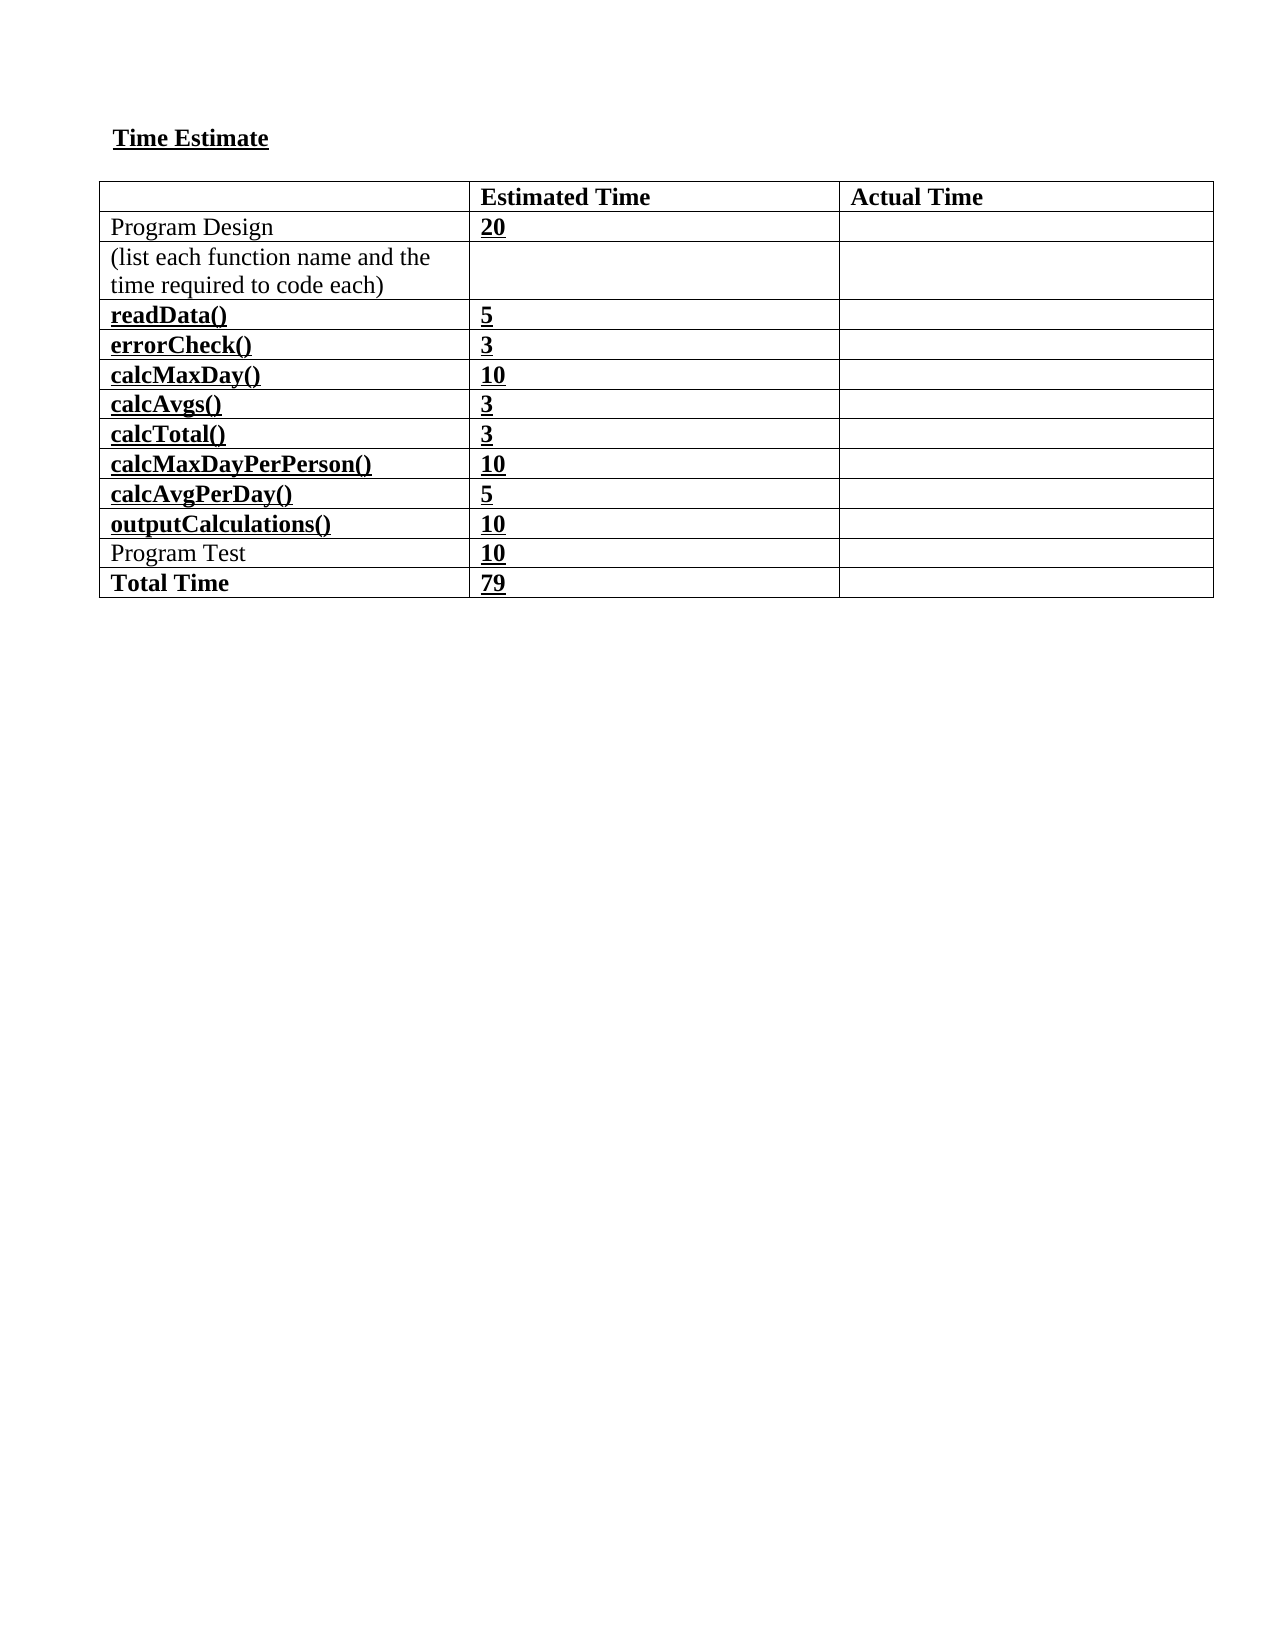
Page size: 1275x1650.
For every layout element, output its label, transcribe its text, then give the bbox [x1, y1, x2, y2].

table_cell 10 [470, 539, 839, 567]
table_cell calcAvgs() [100, 390, 469, 418]
table_cell calcTotal() [100, 419, 469, 448]
table_cell 3 [470, 390, 839, 418]
table_cell calcMaxDay() [100, 360, 469, 388]
table_cell 10 [470, 449, 839, 478]
table_cell [840, 212, 1213, 241]
table_cell [840, 360, 1213, 388]
table_header [100, 182, 469, 211]
table_cell 3 [470, 330, 839, 359]
table_cell calcAvgPerDay() [100, 479, 469, 508]
table_cell Total Time [100, 568, 469, 597]
table_cell calcMaxDayPerPerson() [100, 449, 469, 478]
table_cell 79 [470, 568, 839, 597]
table_header Estimated Time [470, 182, 839, 211]
table_cell [840, 300, 1213, 329]
table_cell [840, 568, 1213, 597]
table_cell [840, 419, 1213, 448]
table_cell 20 [470, 212, 839, 241]
table_cell [840, 509, 1213, 537]
table_cell [840, 539, 1213, 567]
table_cell readData() [100, 300, 469, 329]
table_cell Program Design [100, 212, 469, 241]
table_cell [840, 390, 1213, 418]
table_cell 5 [470, 479, 839, 508]
table_cell 3 [470, 419, 839, 448]
table_cell [840, 330, 1213, 359]
text Time Estimate [112, 123, 1200, 152]
table_cell (list each function name and the time required to code each) [100, 242, 469, 299]
table_cell Program Test [100, 539, 469, 567]
table_cell 10 [470, 509, 839, 537]
table_cell errorCheck() [100, 330, 469, 359]
table_cell [470, 242, 839, 299]
table_cell [840, 449, 1213, 478]
table_cell outputCalculations() [100, 509, 469, 537]
table_cell 10 [470, 360, 839, 388]
table_cell [840, 242, 1213, 299]
table_cell [840, 479, 1213, 508]
table_header Actual Time [840, 182, 1213, 211]
table_cell 5 [470, 300, 839, 329]
